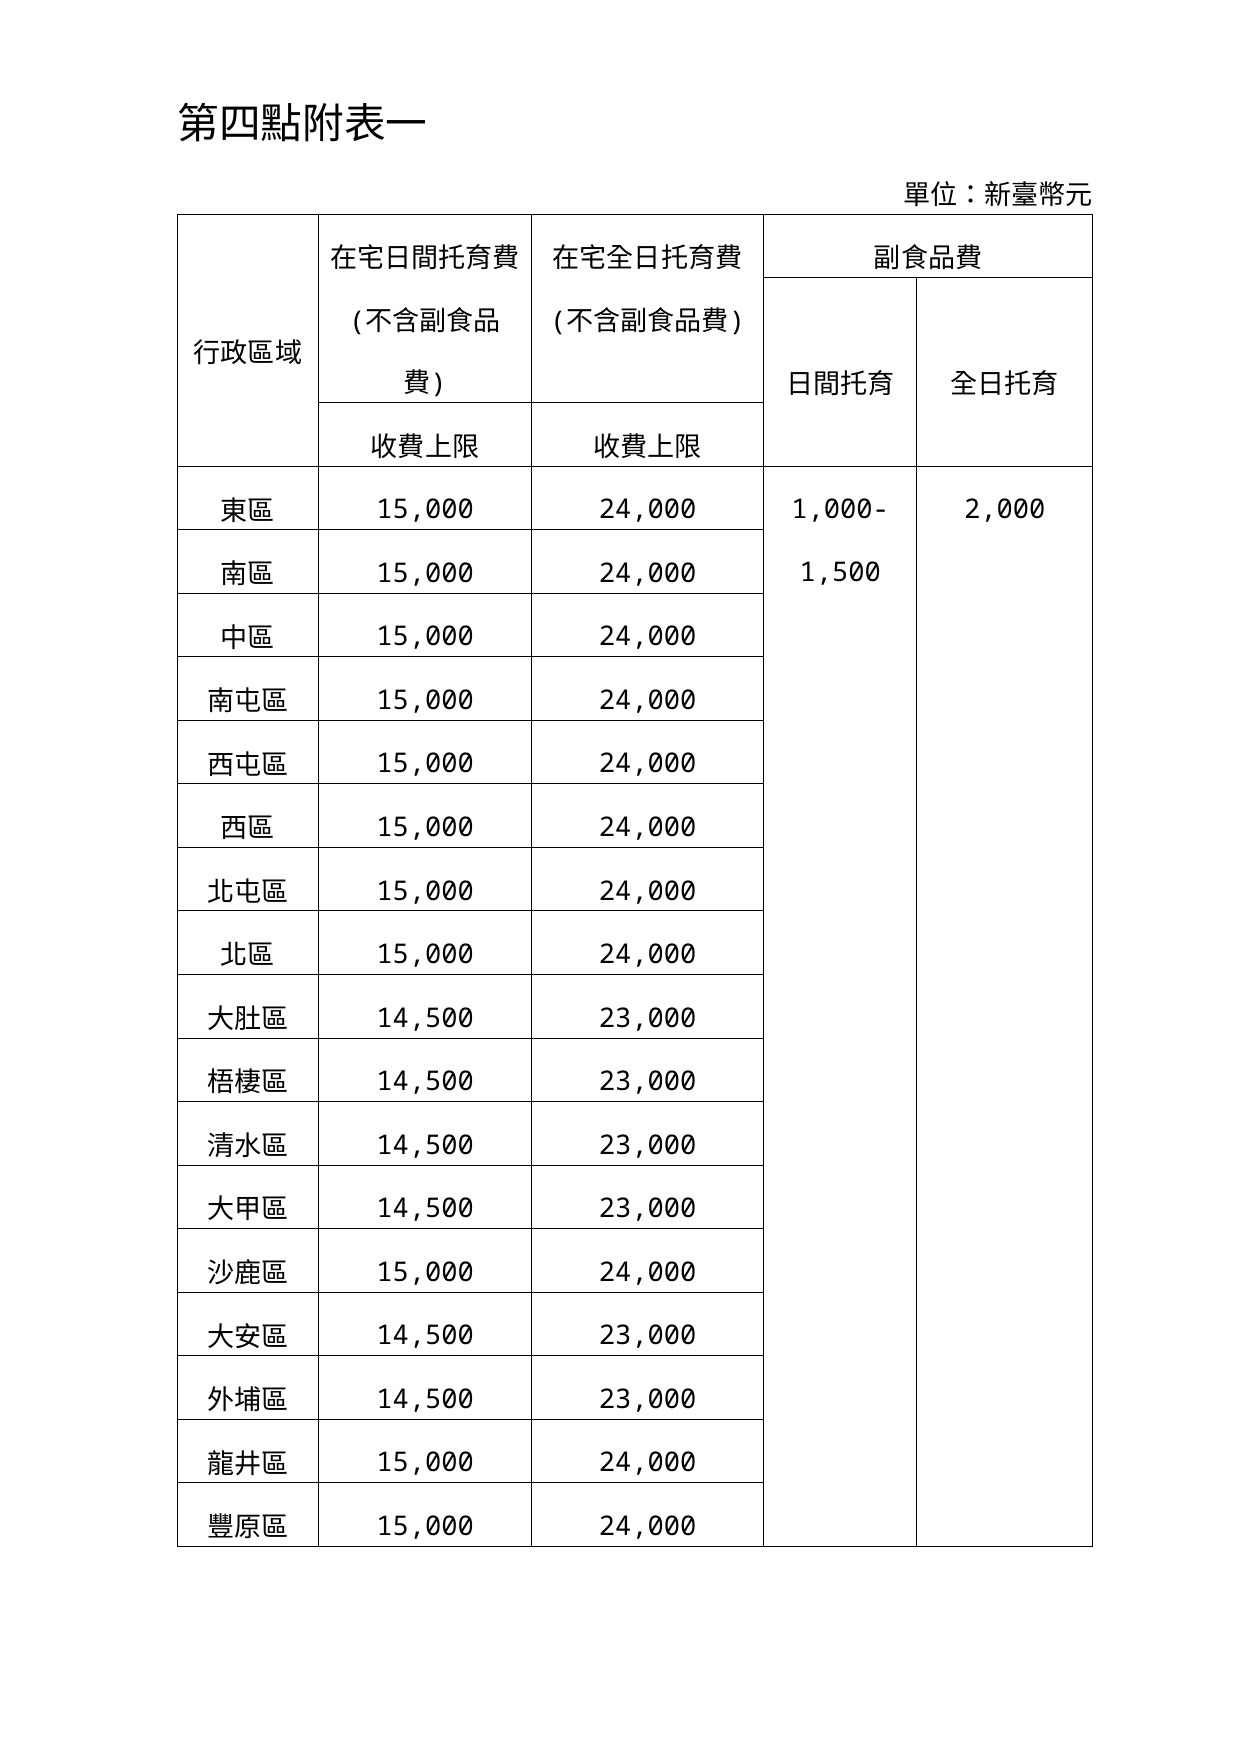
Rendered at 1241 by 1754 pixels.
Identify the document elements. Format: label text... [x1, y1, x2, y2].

table_cell 全日托育 [917, 278, 1092, 466]
table_cell 15,000 [319, 657, 531, 720]
table_cell 15,000 [319, 467, 531, 529]
table_cell 15,000 [319, 594, 531, 656]
table_cell 北屯區 [178, 848, 318, 910]
table_cell 15,000 [319, 911, 531, 974]
table_cell 日間托育 [764, 278, 916, 466]
table_cell 梧棲區 [178, 1039, 318, 1101]
table_cell 23,000 [532, 1166, 763, 1228]
table_cell 龍井區 [178, 1420, 318, 1482]
table_cell 收費上限 [532, 403, 763, 466]
table_cell 15,000 [319, 1483, 531, 1546]
table_cell 24,000 [532, 721, 763, 783]
table_cell 24,000 [532, 530, 763, 593]
table_cell 15,000 [319, 530, 531, 593]
table_cell 15,000 [319, 848, 531, 910]
table_cell 2,000 [917, 467, 1092, 1546]
table_cell 24,000 [532, 784, 763, 847]
text 單位：新臺幣元 [177, 151, 1092, 213]
table_cell 23,000 [532, 1102, 763, 1164]
table_cell 北區 [178, 911, 318, 974]
table_cell 24,000 [532, 848, 763, 910]
table_cell 豐原區 [178, 1483, 318, 1546]
table_cell 沙鹿區 [178, 1229, 318, 1292]
table_cell 大肚區 [178, 975, 318, 1037]
table_cell 24,000 [532, 1229, 763, 1292]
table_cell 收費上限 [319, 403, 531, 466]
table_header 行政區域 [178, 215, 318, 466]
table_cell 24,000 [532, 1420, 763, 1482]
table_header 在宅日間托育費 (不含副食品費) [319, 215, 531, 402]
table_cell 15,000 [319, 721, 531, 783]
table_cell 23,000 [532, 1039, 763, 1101]
table_cell 24,000 [532, 594, 763, 656]
text 第四點附表一 [177, 91, 1092, 151]
table_cell 西區 [178, 784, 318, 847]
table_cell 23,000 [532, 975, 763, 1037]
table_cell 14,500 [319, 1166, 531, 1228]
table_cell 14,500 [319, 1356, 531, 1419]
table_cell 14,500 [319, 1039, 531, 1101]
table_cell 清水區 [178, 1102, 318, 1164]
table_cell 23,000 [532, 1293, 763, 1355]
table_cell 南屯區 [178, 657, 318, 720]
table_cell 東區 [178, 467, 318, 529]
table_header 在宅全日托育費 (不含副食品費) [532, 215, 763, 402]
table_cell 大甲區 [178, 1166, 318, 1228]
table_cell 西屯區 [178, 721, 318, 783]
table_cell 中區 [178, 594, 318, 656]
table_cell 外埔區 [178, 1356, 318, 1419]
table_cell 15,000 [319, 1229, 531, 1292]
table_cell 15,000 [319, 784, 531, 847]
table_cell 15,000 [319, 1420, 531, 1482]
table_cell 24,000 [532, 1483, 763, 1546]
table_cell 1,000-1,500 [764, 467, 916, 1546]
table_header 副食品費 [764, 215, 1092, 277]
table_cell 南區 [178, 530, 318, 593]
table_cell 大安區 [178, 1293, 318, 1355]
table_cell 14,500 [319, 975, 531, 1037]
table_cell 23,000 [532, 1356, 763, 1419]
table_cell 24,000 [532, 467, 763, 529]
table_cell 24,000 [532, 911, 763, 974]
table_cell 14,500 [319, 1293, 531, 1355]
table_cell 24,000 [532, 657, 763, 720]
table_cell 14,500 [319, 1102, 531, 1164]
